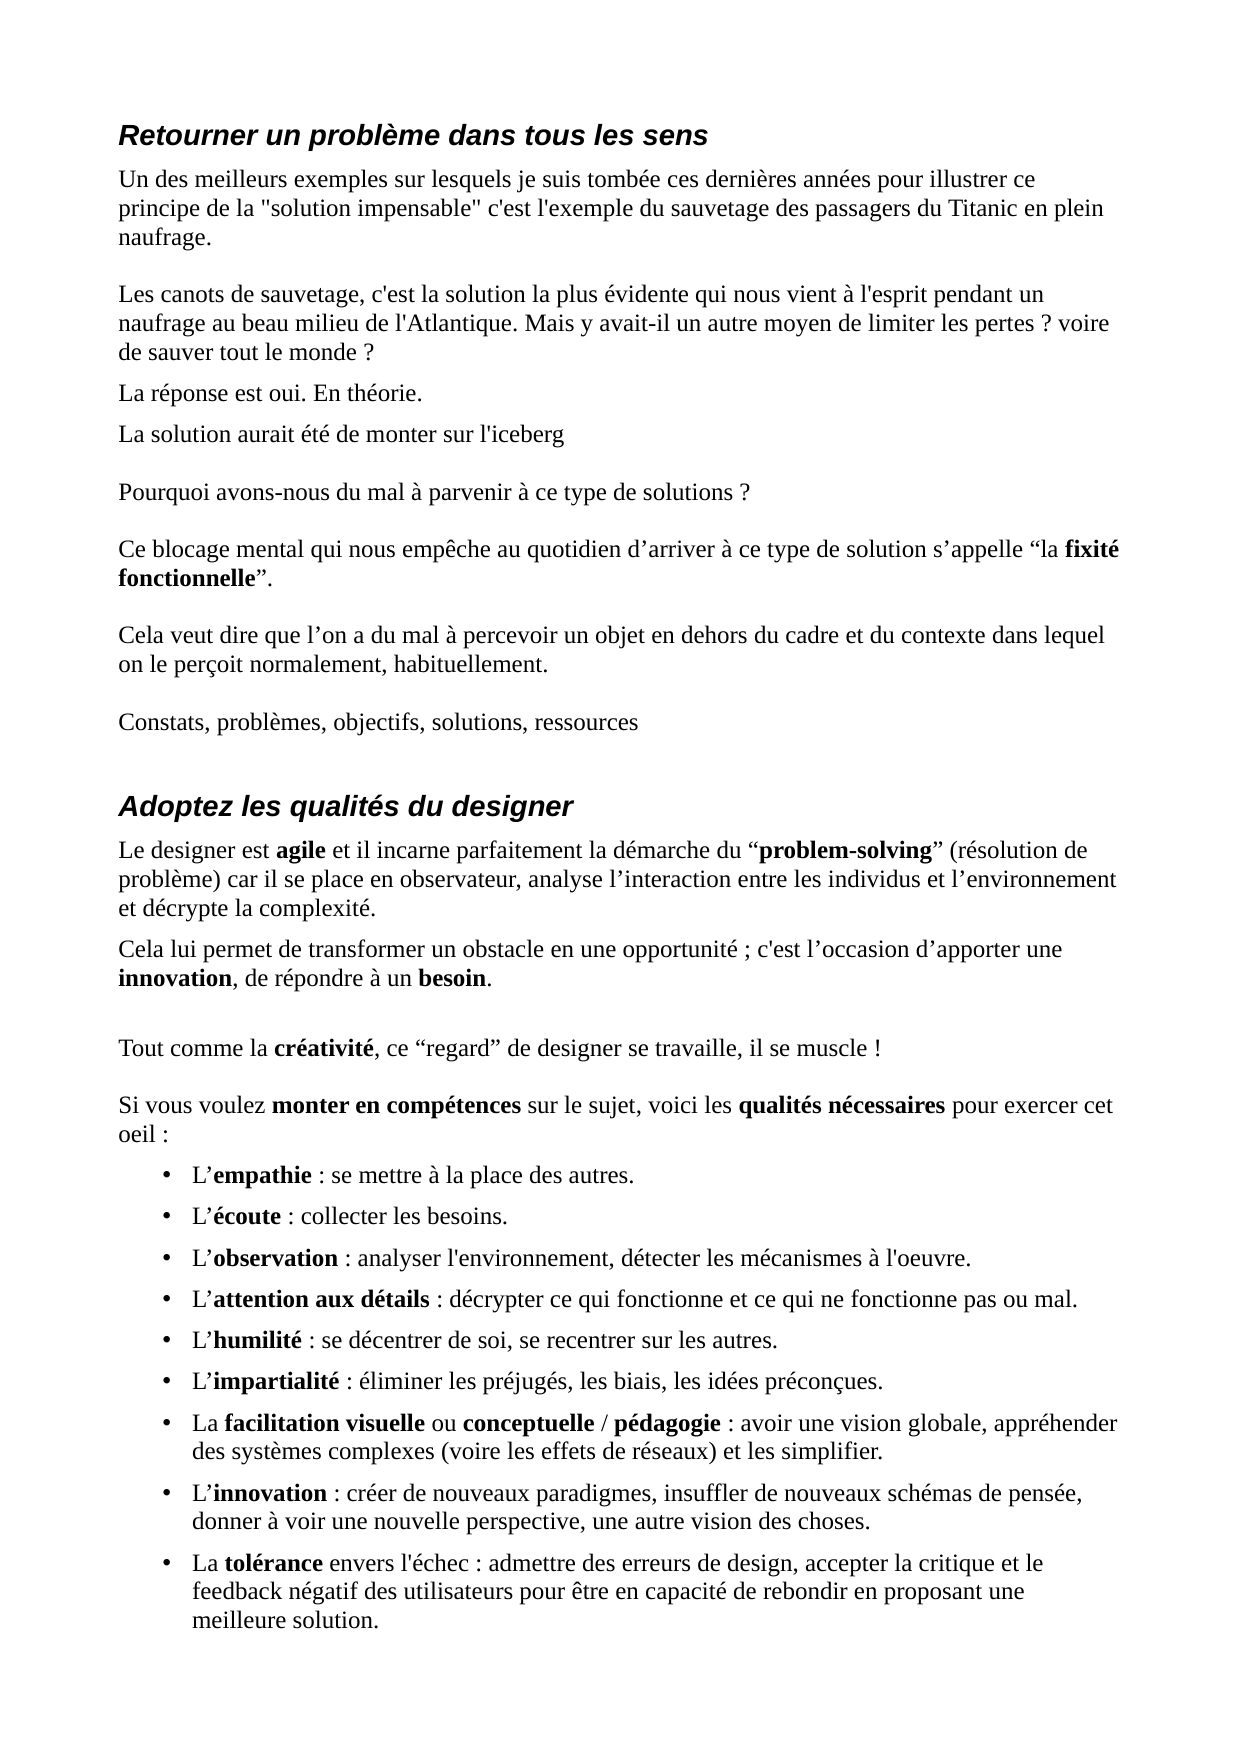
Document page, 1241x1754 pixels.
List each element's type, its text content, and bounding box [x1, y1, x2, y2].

subtitle Retourner un problème dans tous les sens [118, 118, 1122, 152]
text Tout comme la créativité, ce “regard” de designer se travaille, il se muscle ! [118, 1033, 1122, 1061]
text Constats, problèmes, objectifs, solutions, ressources [118, 707, 1122, 735]
text Ce blocage mental qui nous empêche au quotidien d’arriver à ce type de solution s’appelle “la fixité fonctionnelle”. [118, 534, 1122, 592]
subtitle Adoptez les qualités du designer [118, 789, 1122, 823]
text Les canots de sauvetage, c'est la solution la plus évidente qui nous vient à l'esprit pendant un naufrage au beau milieu de l'Atlantique. Mais y avait-il un autre moyen de limiter les pertes ? voire de sauver tout le monde ? [118, 279, 1122, 365]
text Cela lui permet de transformer un obstacle en une opportunité ; c'est l’occasion d’apporter une innovation, de répondre à un besoin. [118, 934, 1122, 991]
list La facilitation visuelle ou conceptuelle / pédagogie : avoir une vision globale, appréhender des systèmes complexes (voire les effets de réseaux) et les simplifier. [162, 1408, 1122, 1465]
text Un des meilleurs exemples sur lesquels je suis tombée ces dernières années pour illustrer ce principe de la "solution impensable" c'est l'exemple du sauvetage des passagers du Titanic en plein naufrage. [118, 164, 1122, 250]
list L’empathie : se mettre à la place des autres. [162, 1160, 1122, 1189]
text Cela veut dire que l’on a du mal à percevoir un objet en dehors du cadre et du contexte dans lequel on le perçoit normalement, habituellement. [118, 620, 1122, 678]
list L’innovation : créer de nouveaux paradigmes, insuffler de nouveaux schémas de pensée, donner à voir une nouvelle perspective, une autre vision des choses. [162, 1478, 1122, 1535]
list L’impartialité : éliminer les préjugés, les biais, les idées préconçues. [162, 1366, 1122, 1395]
text Pourquoi avons-nous du mal à parvenir à ce type de solutions ? [118, 477, 1122, 505]
text Si vous voulez monter en compétences sur le sujet, voici les qualités nécessaires pour exercer cet oeil : [118, 1090, 1122, 1148]
list L’humilité : se décentrer de soi, se recentrer sur les autres. [162, 1325, 1122, 1354]
text La réponse est oui. En théorie. [118, 378, 1122, 407]
list L’observation : analyser l'environnement, détecter les mécanismes à l'oeuvre. [162, 1243, 1122, 1271]
text Le designer est agile et il incarne parfaitement la démarche du “problem-solving” (résolution de problème) car il se place en observateur, analyse l’interaction entre les individus et l’environnement et décrypte la complexité. [118, 835, 1122, 921]
list L’écoute : collecter les besoins. [162, 1201, 1122, 1230]
text La solution aurait été de monter sur l'iceberg [118, 419, 1122, 448]
list L’attention aux détails : décrypter ce qui fonctionne et ce qui ne fonctionne pas ou mal. [162, 1284, 1122, 1313]
list La tolérance envers l'échec : admettre des erreurs de design, accepter la critique et le feedback négatif des utilisateurs pour être en capacité de rebondir en proposant une meilleure solution. [162, 1548, 1122, 1634]
